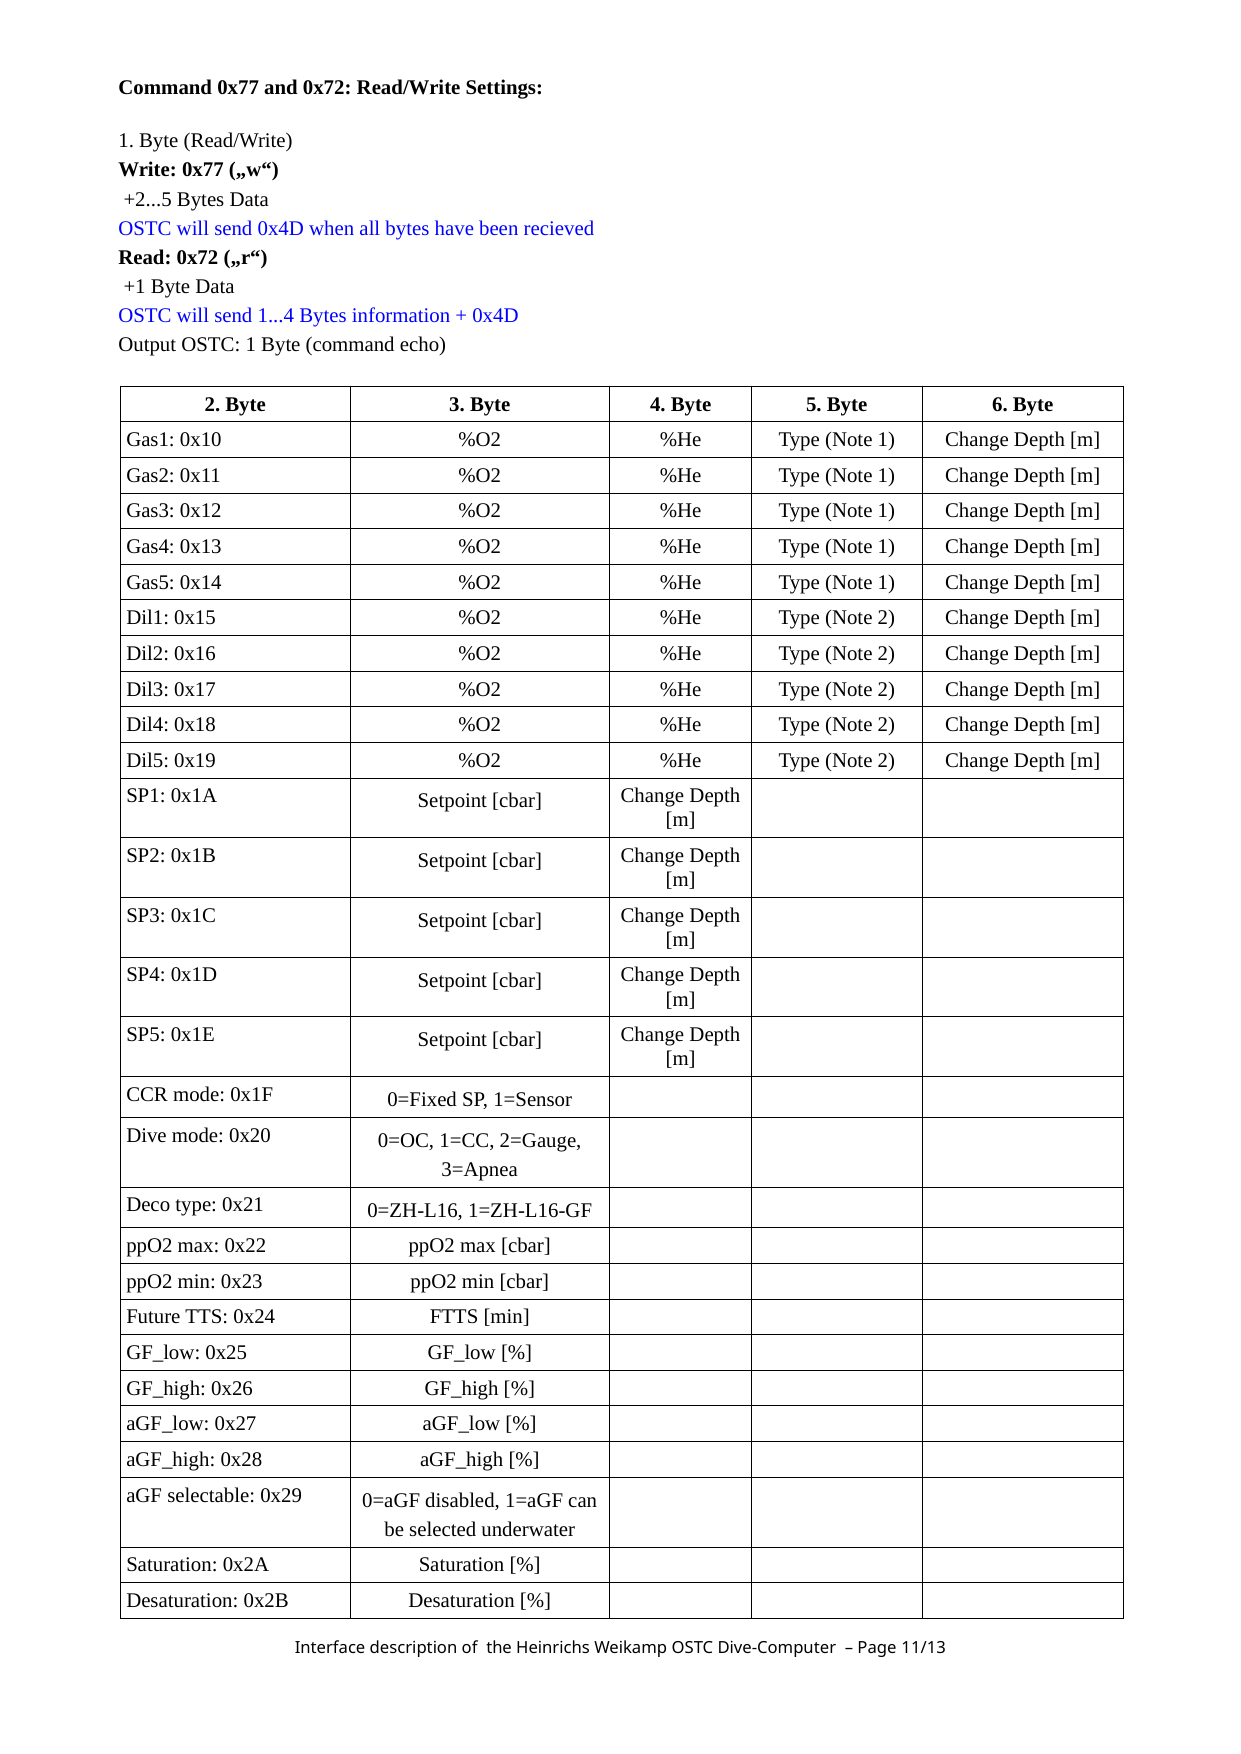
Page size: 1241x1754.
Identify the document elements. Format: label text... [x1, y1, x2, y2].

table_cell Type (Note 1) [752, 565, 922, 599]
table_cell [923, 1583, 1123, 1618]
table_cell Dil1: 0x15 [121, 600, 350, 635]
table_cell Dive mode: 0x20 [121, 1118, 350, 1187]
table_cell [923, 958, 1123, 1016]
table_cell Setpoint [cbar] [351, 779, 609, 837]
text Read: 0x72 („r“) [118, 240, 1122, 269]
table_header 4. Byte [610, 387, 751, 421]
table_cell Setpoint [cbar] [351, 898, 609, 957]
table_cell Gas2: 0x11 [121, 458, 350, 492]
table_cell ppO2 min: 0x23 [121, 1264, 350, 1298]
table_cell Type (Note 1) [752, 494, 922, 528]
table_cell Type (Note 2) [752, 743, 922, 777]
table_header 2. Byte [121, 387, 350, 421]
text 1. Byte (Read/Write) [118, 123, 1122, 152]
table_cell Type (Note 1) [752, 422, 922, 457]
table_cell %He [610, 707, 751, 742]
table_cell %O2 [351, 600, 609, 635]
table_cell [610, 1188, 751, 1227]
table_header 5. Byte [752, 387, 922, 421]
table_header 6. Byte [923, 387, 1123, 421]
table_cell [923, 1017, 1123, 1076]
table_cell %He [610, 743, 751, 777]
table_cell [923, 1442, 1123, 1477]
table_cell [923, 1335, 1123, 1370]
table_cell CCR mode: 0x1F [121, 1077, 350, 1117]
table_cell [923, 1300, 1123, 1334]
table_cell %O2 [351, 494, 609, 528]
table_cell Gas1: 0x10 [121, 422, 350, 457]
table_cell %O2 [351, 422, 609, 457]
table_cell Change Depth [m] [923, 565, 1123, 599]
table_cell [610, 1478, 751, 1547]
table_cell [610, 1264, 751, 1298]
table_cell 0=aGF disabled, 1=aGF can be selected underwater [351, 1478, 609, 1547]
table_cell Setpoint [cbar] [351, 1017, 609, 1076]
table_cell [923, 1548, 1123, 1582]
table_cell Setpoint [cbar] [351, 838, 609, 897]
table_cell [610, 1548, 751, 1582]
table_cell [752, 1300, 922, 1334]
table_cell %O2 [351, 636, 609, 671]
table_cell Type (Note 2) [752, 672, 922, 706]
table_cell %O2 [351, 743, 609, 777]
table_cell [923, 1077, 1123, 1117]
table_cell SP4: 0x1D [121, 958, 350, 1016]
table_cell Change Depth [m] [923, 529, 1123, 564]
table_cell 0=OC, 1=CC, 2=Gauge, 3=Apnea [351, 1118, 609, 1187]
table_cell %He [610, 565, 751, 599]
table_cell [610, 1442, 751, 1477]
table_cell Type (Note 1) [752, 529, 922, 564]
table_cell [610, 1371, 751, 1405]
text Write: 0x77 („w“) [118, 152, 1122, 181]
table_cell Change Depth [m] [923, 494, 1123, 528]
table_cell Type (Note 1) [752, 458, 922, 492]
text OSTC will send 1...4 Bytes information + 0x4D [118, 298, 1122, 327]
table_cell Change Depth [m] [923, 672, 1123, 706]
table_cell [610, 1300, 751, 1334]
table_cell %O2 [351, 529, 609, 564]
table_cell [923, 1264, 1123, 1298]
table_cell Change Depth [m] [610, 958, 751, 1016]
table_cell Change Depth [m] [923, 458, 1123, 492]
table_cell %O2 [351, 672, 609, 706]
table_cell Change Depth [m] [610, 779, 751, 837]
table_cell Change Depth [m] [610, 898, 751, 957]
table_cell Desaturation: 0x2B [121, 1583, 350, 1618]
table_cell GF_low [%] [351, 1335, 609, 1370]
table_cell Dil2: 0x16 [121, 636, 350, 671]
table_cell [752, 1228, 922, 1263]
table_cell SP5: 0x1E [121, 1017, 350, 1076]
table_cell [610, 1583, 751, 1618]
table_cell aGF selectable: 0x29 [121, 1478, 350, 1547]
table_header 3. Byte [351, 387, 609, 421]
table_cell [752, 1478, 922, 1547]
table_cell Gas5: 0x14 [121, 565, 350, 599]
table_cell %He [610, 458, 751, 492]
table_cell [610, 1228, 751, 1263]
table_cell [610, 1118, 751, 1187]
table_cell aGF_low: 0x27 [121, 1406, 350, 1441]
table_cell GF_high: 0x26 [121, 1371, 350, 1405]
table_cell [752, 1264, 922, 1298]
table_cell [752, 1406, 922, 1441]
table_cell %He [610, 672, 751, 706]
table_cell %He [610, 422, 751, 457]
table_cell Type (Note 2) [752, 600, 922, 635]
table_cell Change Depth [m] [610, 1017, 751, 1076]
table_cell 0=ZH-L16, 1=ZH-L16-GF [351, 1188, 609, 1227]
table_cell [923, 1118, 1123, 1187]
table_cell [752, 1442, 922, 1477]
table_cell Future TTS: 0x24 [121, 1300, 350, 1334]
table_cell Dil3: 0x17 [121, 672, 350, 706]
table_cell [752, 1118, 922, 1187]
table_cell Type (Note 2) [752, 707, 922, 742]
table_cell [923, 1478, 1123, 1547]
table_cell [752, 1371, 922, 1405]
table_cell [923, 898, 1123, 957]
table_cell %O2 [351, 707, 609, 742]
table_cell aGF_high [%] [351, 1442, 609, 1477]
table_cell %He [610, 494, 751, 528]
table_cell GF_low: 0x25 [121, 1335, 350, 1370]
text OSTC will send 0x4D when all bytes have been recieved [118, 211, 1122, 240]
table_cell [923, 1188, 1123, 1227]
table_cell Desaturation [%] [351, 1583, 609, 1618]
table_cell %He [610, 636, 751, 671]
table_cell [752, 1583, 922, 1618]
table_cell FTTS [min] [351, 1300, 609, 1334]
table_cell [752, 1335, 922, 1370]
text +1 Byte Data [118, 269, 1122, 298]
table_cell [610, 1335, 751, 1370]
table_cell aGF_high: 0x28 [121, 1442, 350, 1477]
table_cell [752, 1017, 922, 1076]
text +2...5 Bytes Data [118, 181, 1122, 211]
table_cell Change Depth [m] [923, 636, 1123, 671]
table_cell SP2: 0x1B [121, 838, 350, 897]
text Command 0x77 and 0x72: Read/Write Settings: [118, 75, 1122, 99]
table_cell Dil5: 0x19 [121, 743, 350, 777]
table_cell ppO2 max [cbar] [351, 1228, 609, 1263]
table_cell [752, 838, 922, 897]
table_cell [923, 779, 1123, 837]
table_cell Change Depth [m] [923, 707, 1123, 742]
table_cell [752, 958, 922, 1016]
table_cell Change Depth [m] [923, 743, 1123, 777]
table_cell aGF_low [%] [351, 1406, 609, 1441]
table_cell [752, 1188, 922, 1227]
table_cell [923, 1228, 1123, 1263]
table_cell ppO2 min [cbar] [351, 1264, 609, 1298]
table_cell Saturation: 0x2A [121, 1548, 350, 1582]
table_cell Type (Note 2) [752, 636, 922, 671]
table_cell %O2 [351, 458, 609, 492]
table_cell [752, 1077, 922, 1117]
table_cell %O2 [351, 565, 609, 599]
table_cell %He [610, 600, 751, 635]
table_cell 0=Fixed SP, 1=Sensor [351, 1077, 609, 1117]
table_cell Gas4: 0x13 [121, 529, 350, 564]
table_cell Gas3: 0x12 [121, 494, 350, 528]
table_cell Setpoint [cbar] [351, 958, 609, 1016]
table_cell [923, 1406, 1123, 1441]
table_cell Change Depth [m] [923, 600, 1123, 635]
table_cell [923, 1371, 1123, 1405]
table_cell Saturation [%] [351, 1548, 609, 1582]
table_cell [752, 779, 922, 837]
table_cell SP1: 0x1A [121, 779, 350, 837]
table_cell SP3: 0x1C [121, 898, 350, 957]
text Output OSTC: 1 Byte (command echo) [118, 327, 1122, 356]
table_cell Change Depth [m] [610, 838, 751, 897]
table_cell Dil4: 0x18 [121, 707, 350, 742]
table_cell GF_high [%] [351, 1371, 609, 1405]
table_cell ppO2 max: 0x22 [121, 1228, 350, 1263]
table_cell %He [610, 529, 751, 564]
table_cell [752, 898, 922, 957]
table_cell [923, 838, 1123, 897]
table_cell [752, 1548, 922, 1582]
table_cell [610, 1077, 751, 1117]
table_cell Change Depth [m] [923, 422, 1123, 457]
table_cell Deco type: 0x21 [121, 1188, 350, 1227]
table_cell [610, 1406, 751, 1441]
